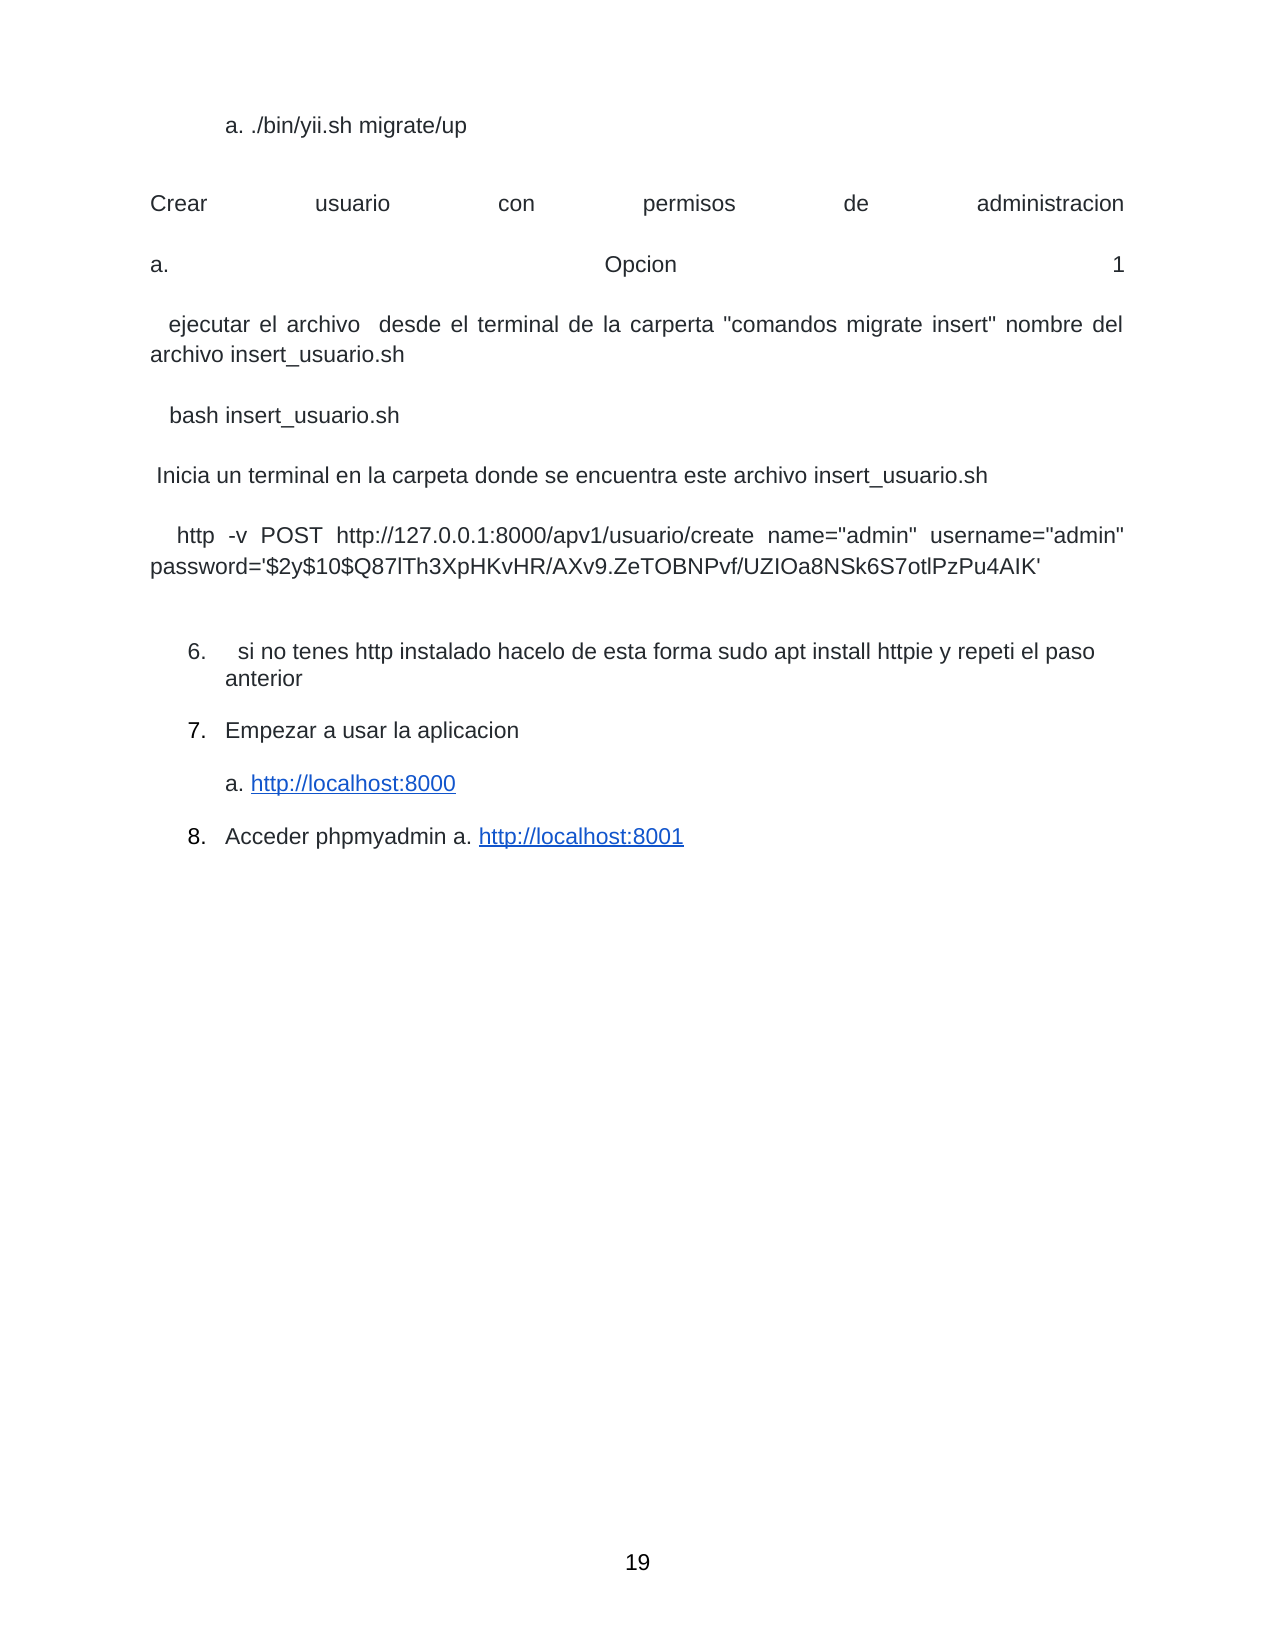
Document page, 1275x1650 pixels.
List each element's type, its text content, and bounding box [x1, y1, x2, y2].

text Crear usuario con permisos de administracion a. Opcion 1 ejecutar el archivo desde el terminal de la carperta "comandos migrate insert" nombre del archivo insert_usuario.sh [150, 190, 1125, 368]
text http -v POST http://127.0.0.1:8000/apv1/usuario/create name="admin" username="admin" password='$2y$10$Q87lTh3XpHKvHR/AXv9.ZeTOBNPvf/UZIOa8NSk6S7otlPzPu4AIK' [150, 522, 1125, 579]
list Empezar a usar la aplicacion a. http://localhost:8000 [187, 717, 1125, 823]
text bash insert_usuario.sh [150, 402, 1125, 428]
text Inicia un terminal en la carpeta donde se encuentra este archivo insert_usuario.sh [150, 462, 1125, 488]
list si no tenes http instalado hacelo de esta forma sudo apt install httpie y repeti el paso anterior [187, 638, 1125, 717]
list Acceder phpmyadmin a. http://localhost:8001 [187, 823, 1125, 849]
list a. ./bin/yii.sh migrate/up [187, 112, 1125, 165]
